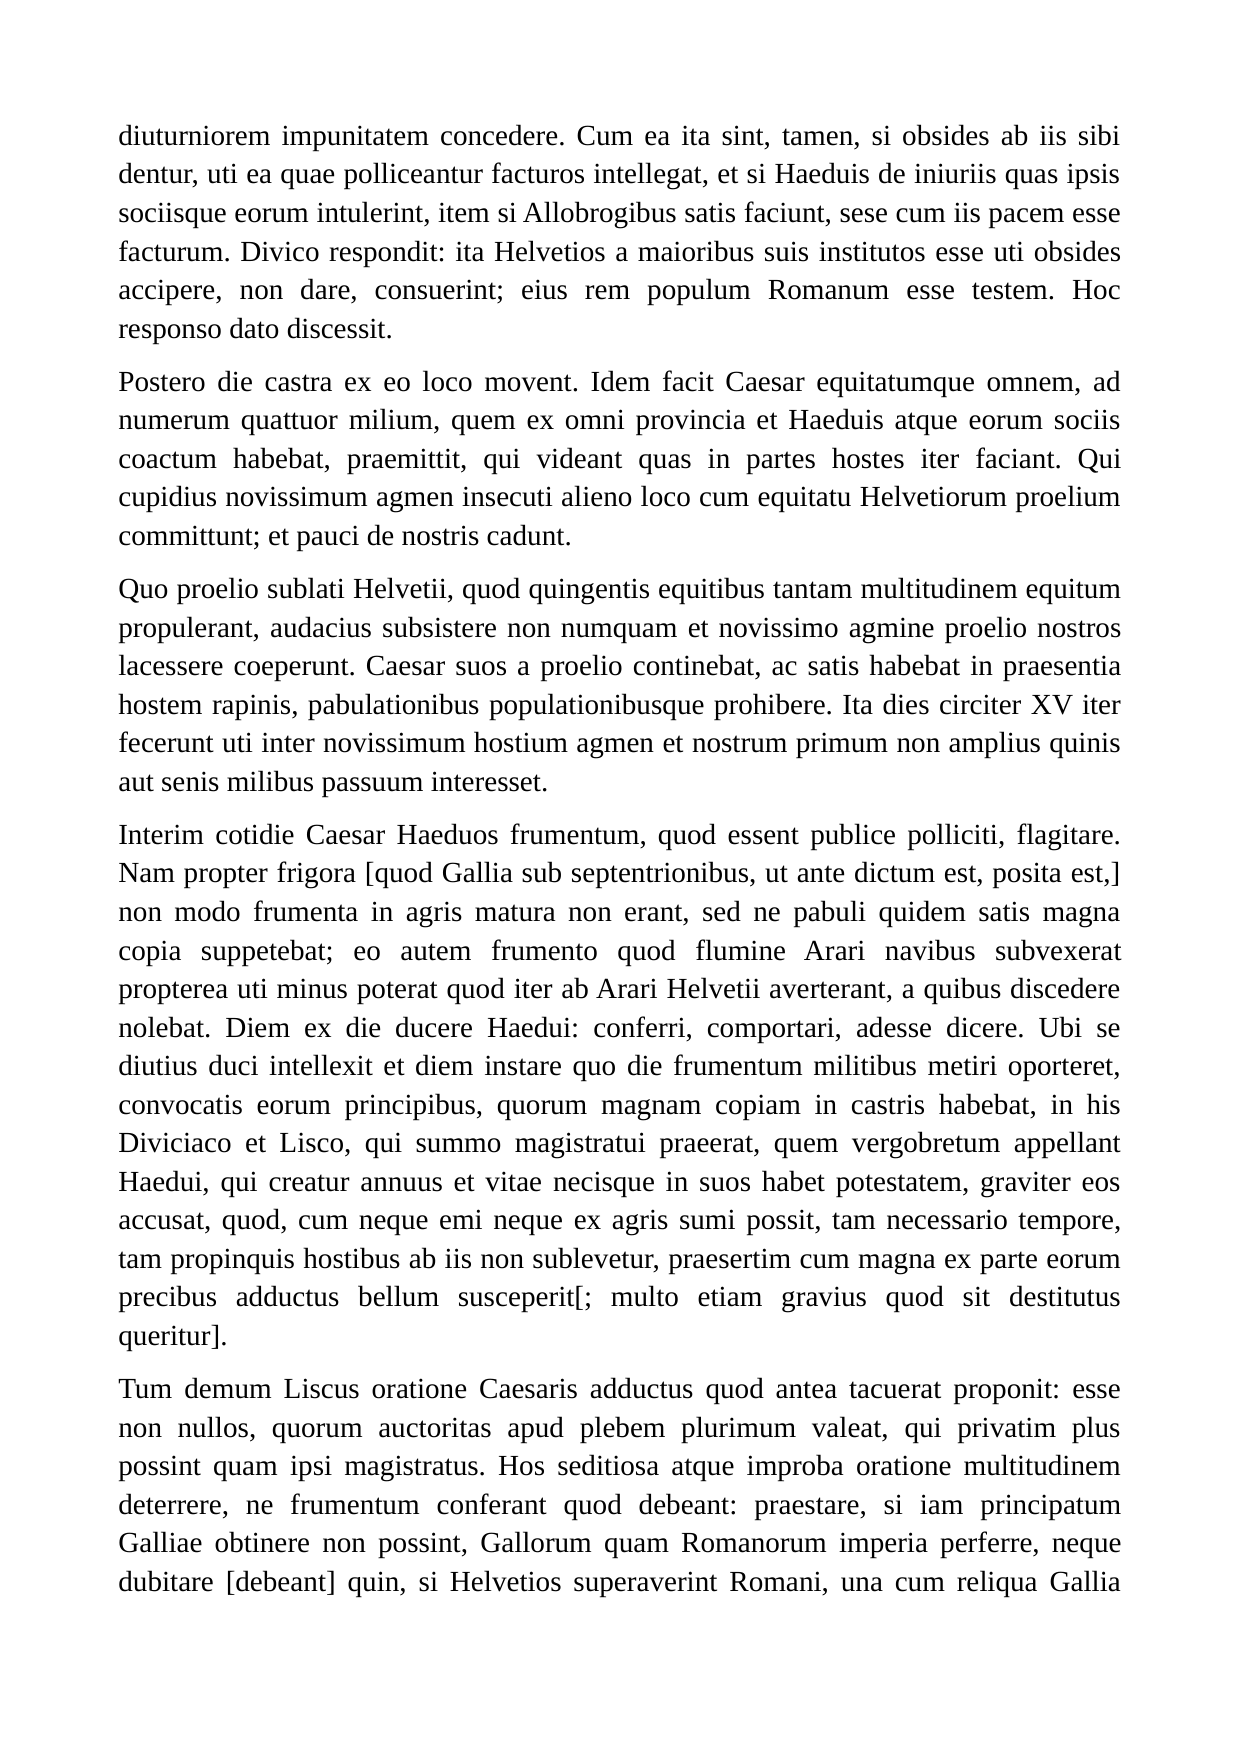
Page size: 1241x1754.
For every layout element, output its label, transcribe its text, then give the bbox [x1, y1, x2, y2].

text Quo proelio sublati Helvetii, quod quingentis equitibus tantam multitudinem equitum propulerant, audacius subsistere non numquam et novissimo agmine proelio nostros lacessere coeperunt. Caesar suos a proelio continebat, ac satis habebat in praesentia hostem rapinis, pabulationibus populationibusque prohibere. Ita dies circiter XV iter fecerunt uti inter novissimum hostium agmen et nostrum primum non amplius quinis aut senis milibus passuum interesset. [118, 571, 1122, 797]
text diuturniorem impunitatem concedere. Cum ea ita sint, tamen, si obsides ab iis sibi dentur, uti ea quae polliceantur facturos intellegat, et si Haeduis de iniuriis quas ipsis sociisque eorum intulerint, item si Allobrogibus satis faciunt, sese cum iis pacem esse facturum. Divico respondit: ita Helvetios a maioribus suis institutos esse uti obsides accipere, non dare, consuerint; eius rem populum Romanum esse testem. Hoc responso dato discessit. [118, 118, 1122, 344]
text Tum demum Liscus oratione Caesaris adductus quod antea tacuerat proponit: esse non nullos, quorum auctoritas apud plebem plurimum valeat, qui privatim plus possint quam ipsi magistratus. Hos seditiosa atque improba oratione multitudinem deterrere, ne frumentum conferant quod debeant: praestare, si iam principatum Galliae obtinere non possint, Gallorum quam Romanorum imperia perferre, neque dubitare [debeant] quin, si Helvetios superaverint Romani, una cum reliqua Gallia [118, 1371, 1122, 1597]
text Postero die castra ex eo loco movent. Idem facit Caesar equitatumque omnem, ad numerum quattuor milium, quem ex omni provincia et Haeduis atque eorum sociis coactum habebat, praemittit, qui videant quas in partes hostes iter faciant. Qui cupidius novissimum agmen insecuti alieno loco cum equitatu Helvetiorum proelium committunt; et pauci de nostris cadunt. [118, 364, 1122, 552]
text Interim cotidie Caesar Haeduos frumentum, quod essent publice polliciti, flagitare. Nam propter frigora [quod Gallia sub septentrionibus, ut ante dictum est, posita est,] non modo frumenta in agris matura non erant, sed ne pabuli quidem satis magna copia suppetebat; eo autem frumento quod flumine Arari navibus subvexerat propterea uti minus poterat quod iter ab Arari Helvetii averterant, a quibus discedere nolebat. Diem ex die ducere Haedui: conferri, comportari, adesse dicere. Ubi se diutius duci intellexit et diem instare quo die frumentum militibus metiri oporteret, convocatis eorum principibus, quorum magnam copiam in castris habebat, in his Diviciaco et Lisco, qui summo magistratui praeerat, quem vergobretum appellant Haedui, qui creatur annuus et vitae necisque in suos habet potestatem, graviter eos accusat, quod, cum neque emi neque ex agris sumi possit, tam necessario tempore, tam propinquis hostibus ab iis non sublevetur, praesertim cum magna ex parte eorum precibus adductus bellum susceperit[; multo etiam gravius quod sit destitutus queritur]. [118, 817, 1122, 1352]
